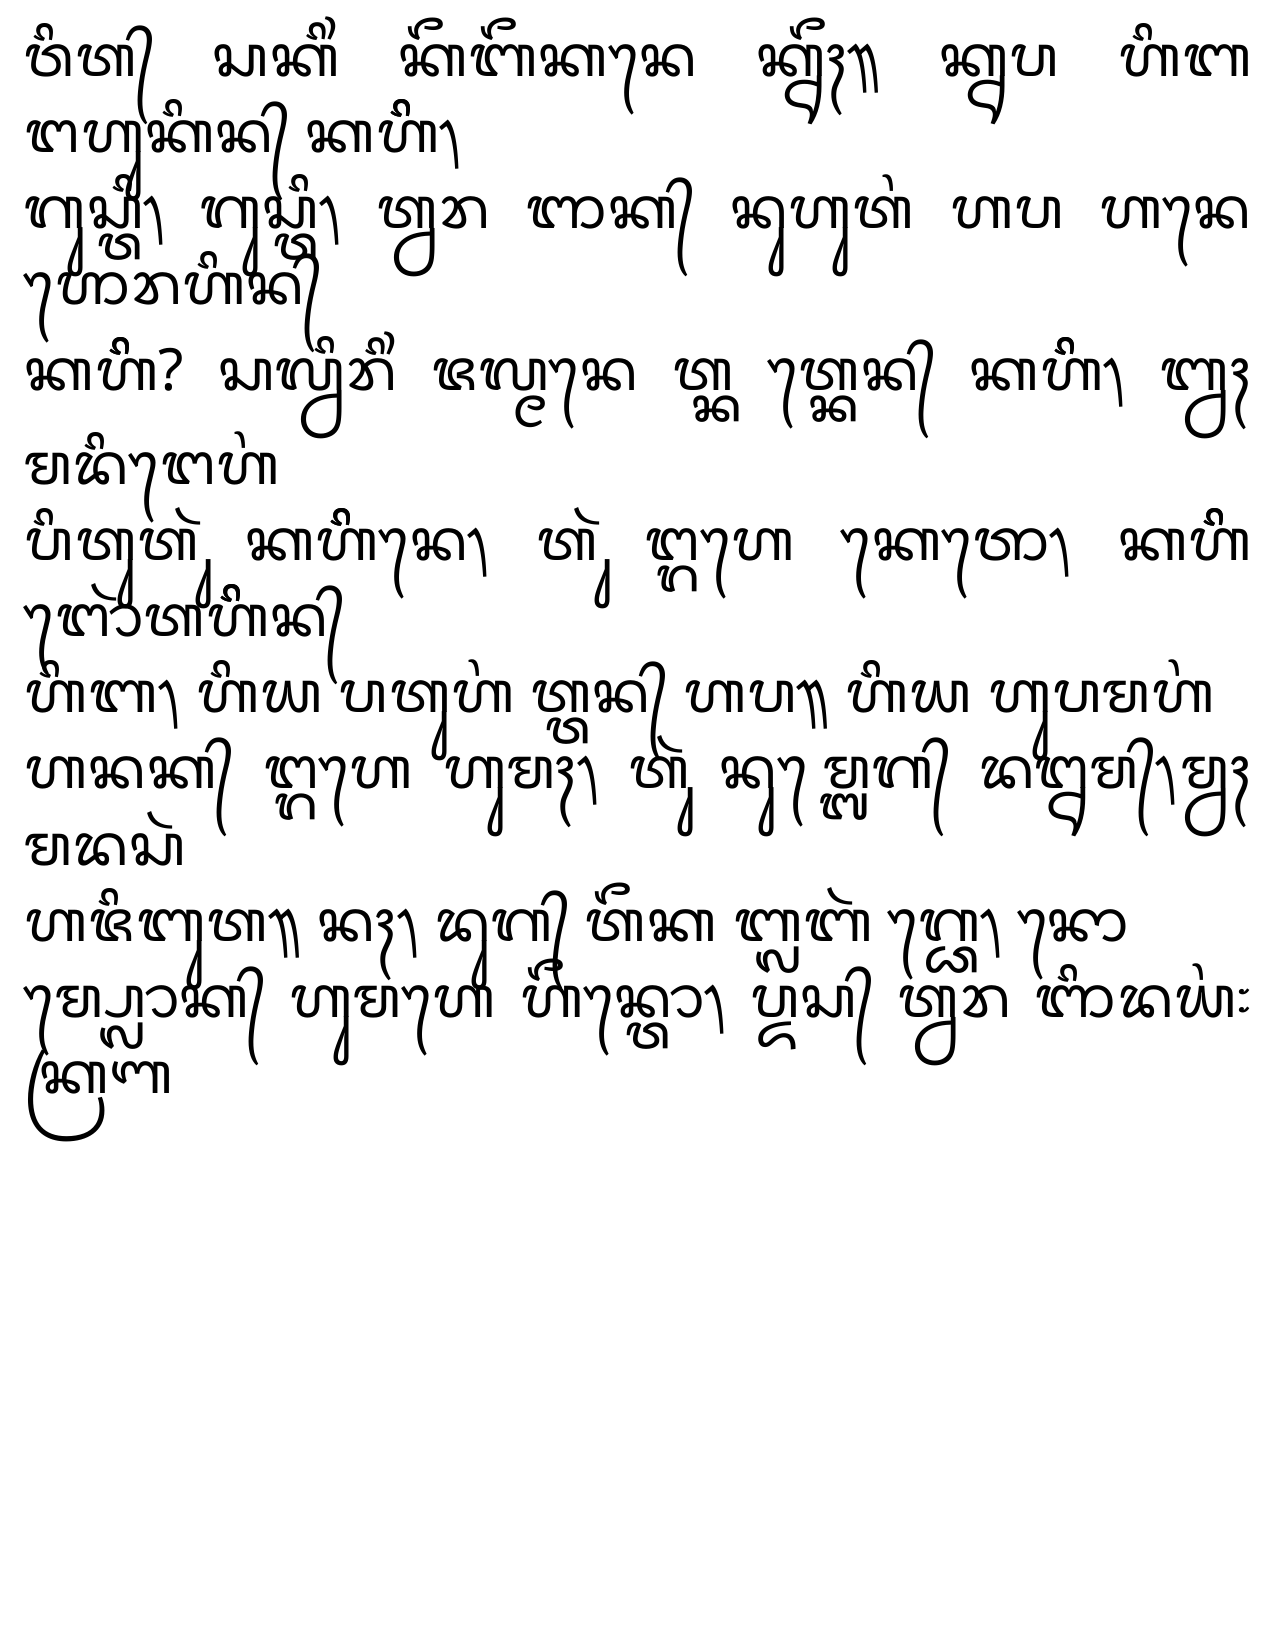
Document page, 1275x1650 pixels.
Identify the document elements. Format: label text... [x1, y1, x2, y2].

text ᬫ᭄ᬧ᭄ᬮᭀᬓ᭄ ᬳᬸᬫᬳᬾ ᬳᭂᬦ᭄ᬢᭀ᭞ ᬧ᭄ᬤᬲ᭄ ᬢ᭄ᬯᬭ ᬜᬶᬤᬬᬂ᭝ ᬓ᭄ᬭᬡ [24, 965, 1251, 1117]
text ᬳᬶᬩ᭞ ᬳᬶᬬ ᬧᬢᬸᬳᬂ ᬢ᭄ᬢᬦ᭄ ᬳᬧ᭟ ᬳᬶᬬ ᬳᬸᬧᬫᬳᬂ [24, 661, 660, 737]
text ᬕᬸᬲ᭄ᬢᬶ᭞ ᬕᬸᬲ᭄ᬢᬶ᭞ ᬢ᭄ᬯᬭ ᬜᬓ᭄ ᬦᬸᬳᬸᬢᬂ ᬳᬧ ᬳᬦᬾ ᬳᭀᬭᬳᬶᬦ᭄ [24, 176, 1251, 328]
text ᬳᬦᬓ᭄ ᬗ᭄ᬕᬳᬾ ᬳᬸᬫᬄ᭞ ᬢᬸᬃ ᬦᬸᬫ᭄ᬩᬾᬕ᭄ ᬤᬍᬫ᭄᭞ᬫ᭄ᬯᬄ ᬫᬤᬲᬃ [24, 737, 1251, 889]
text ᬧᬶᬢᬸᬢᬸᬃ ᬓᬳᬶᬶᬦᬾ᭞ ᬢᬸᬃ ᬗ᭄ᬕᬳᬾ ᬓᬾᬢᭀ᭞ ᬓᬳᬶᬶ ᬗᭀᬃᬢᬳᬶᬶᬦ᭄ [24, 508, 1251, 661]
text ᬓᬳᬶᬶ? ᬲᬮ᭄ᬯᬶᬭᬶᬂ ᬚᬮ᭄ᬫᬦᬾ ᬢ᭄ᬓ ᬢ᭄ᬓᬾᬦ᭄ ᬓᬳᬶᬶ᭞ ᬩ᭄ᬯᬄ ᬫᬤᬶᬗᬾᬳᬂ [24, 328, 1251, 508]
text ᬯᬶᬢ᭄ ᬲᬓᬶᬂ ᬓᭂᬩᭂᬓᬦᬾ ᬓ᭄ᬦᭂᬄ᭟ ᬓ᭄ᬦᬧ ᬳᬶᬩ ᬗᬳᬸᬓᬶᬦ᭄ ᬓᬳᬶᬶ᭞ [24, 24, 1251, 176]
text ᬳᬶᬩ᭞ ᬳᬶᬬ ᬧᬢᬸᬳᬂ ᬢ᭄ᬢᬦ᭄ ᬳᬧ᭟ ᬳᬶᬬ ᬳᬸᬧᬫᬳᬂ [654, 661, 1251, 737]
text ᬳᬚᬶᬩᬸᬢ᭟ ᬦᬄ᭞ ᬤᬸᬕ᭄ ᬢᭂᬓ ᬩ᭄ᬮᬩᬃ ᬕ᭄ᬥᬾ᭞ ᬦᭀ [24, 889, 1251, 965]
